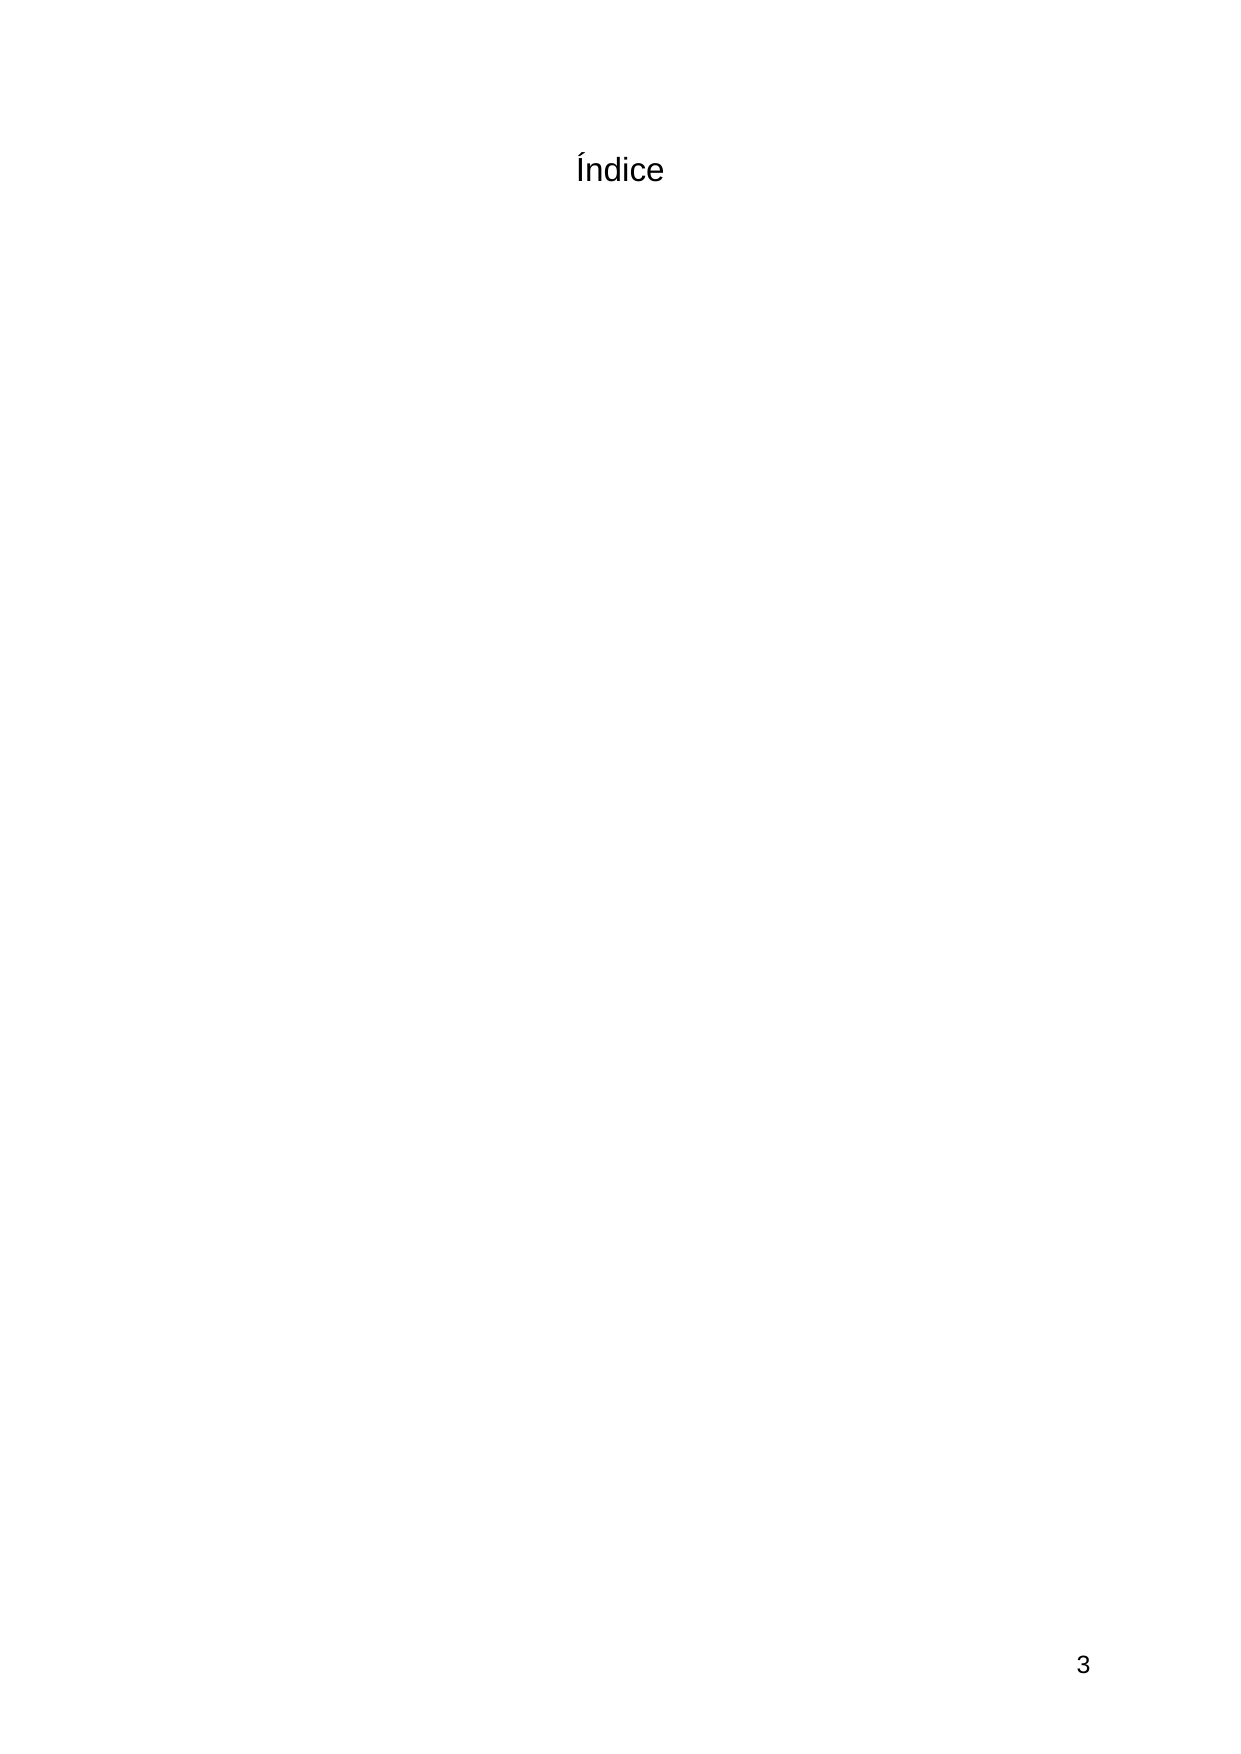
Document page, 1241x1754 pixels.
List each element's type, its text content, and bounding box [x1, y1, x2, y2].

text Índice [150, 150, 1090, 188]
